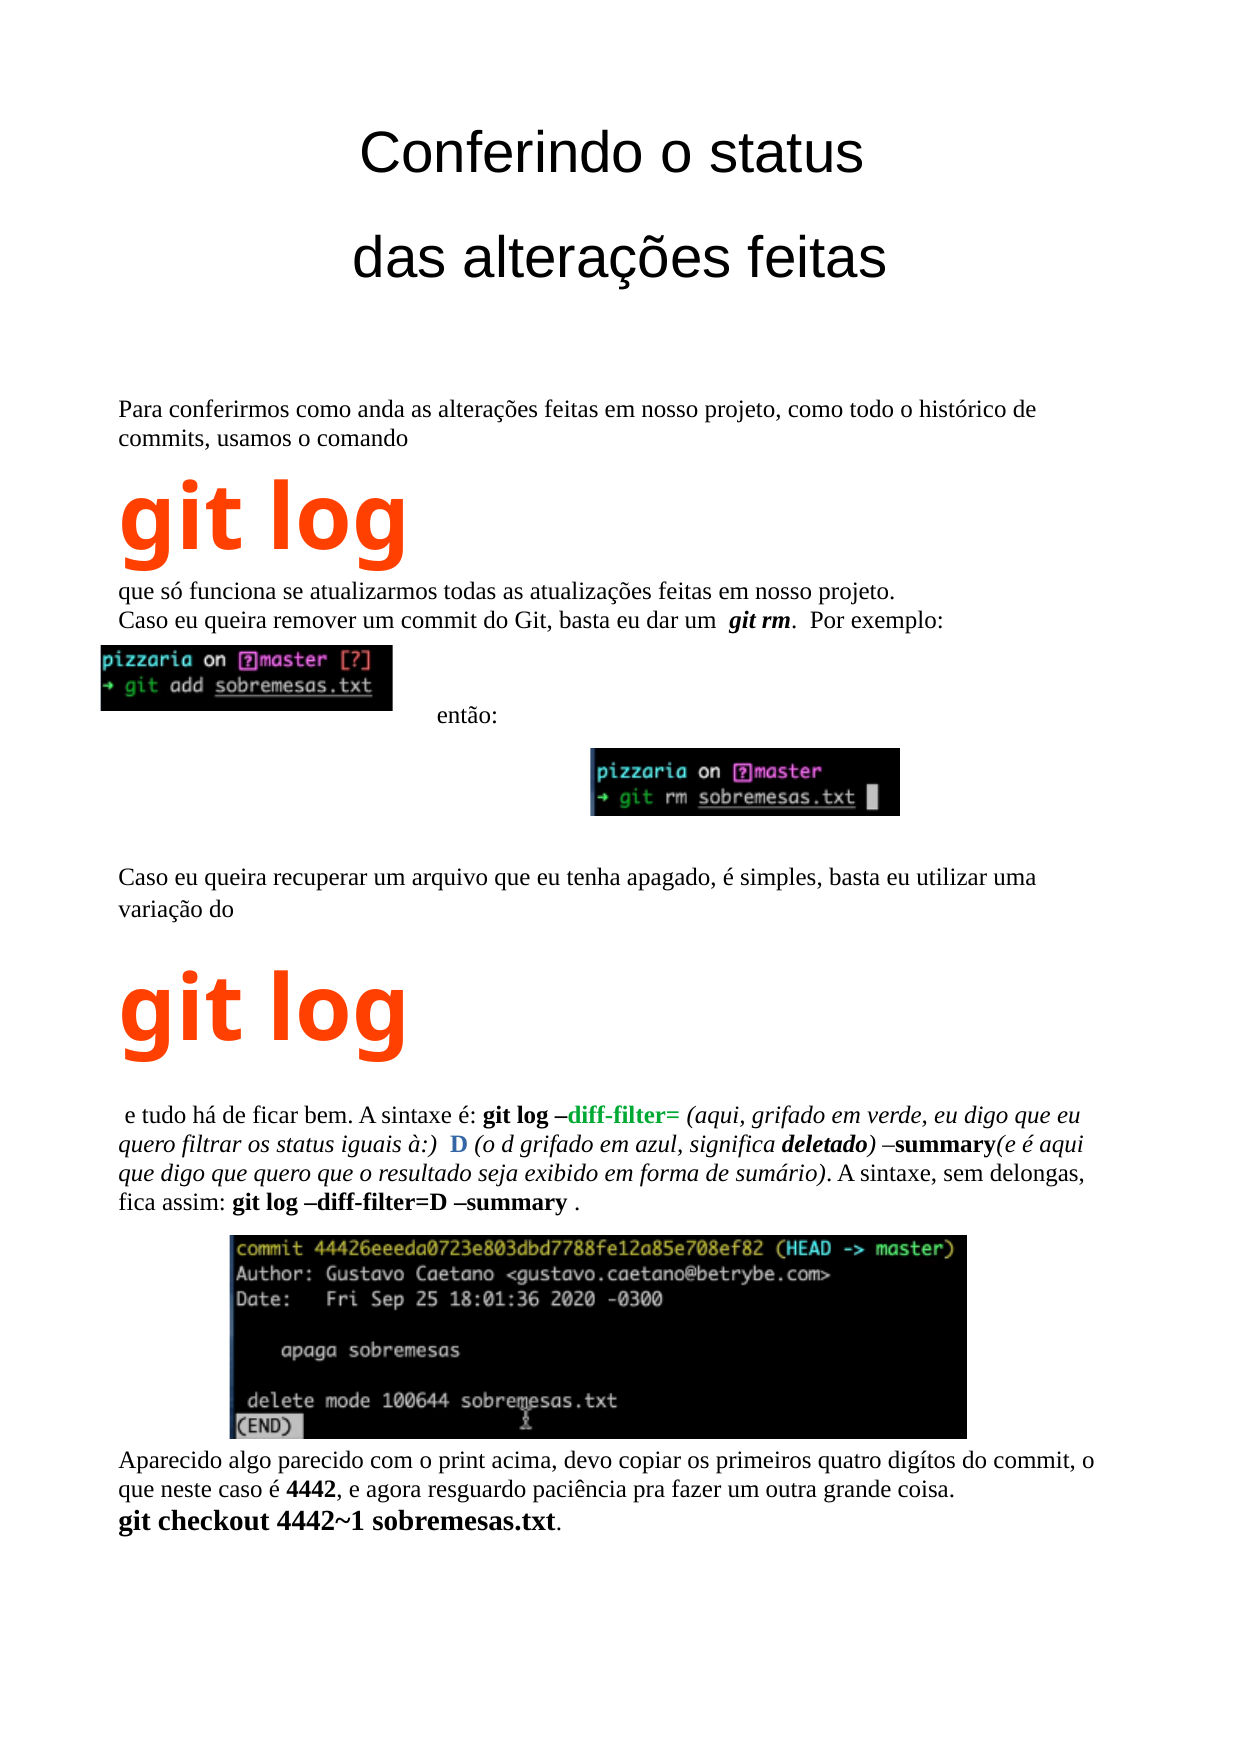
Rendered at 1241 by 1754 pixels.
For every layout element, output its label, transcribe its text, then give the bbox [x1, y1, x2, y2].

text git checkout 4442~1 sobremesas.txt. [118, 1503, 1122, 1536]
picture [100, 645, 393, 711]
text Caso eu queira recuperar um arquivo que eu tenha apagado, é simples, basta eu utilizar uma variação do [118, 862, 1122, 923]
text que só funciona se atualizarmos todas as atualizações feitas em nosso projeto. [118, 576, 1122, 605]
text e tudo há de ficar bem. A sintaxe é: git log –diff-filter= (aqui, grifado em verde, eu digo que eu quero filtrar os status iguais à:) D (o d grifado em azul, significa deletado) –summary(e é aqui que digo que quero que o resultado seja exibido em forma de sumário). A sintaxe, sem delongas, fica assim: git log –diff-filter=D –summary . [118, 1100, 1122, 1215]
text Aparecido algo parecido com o print acima, devo copiar os primeiros quatro digítos do commit, o que neste caso é 4442, e agora resguardo paciência pra fazer um outra grande coisa. [118, 1445, 1122, 1503]
title Conferindo o status [118, 118, 1122, 185]
picture [229, 1235, 967, 1439]
text Caso eu queira remover um commit do Git, basta eu dar um git rm. Por exemplo: [118, 605, 1122, 634]
text então: [118, 700, 1122, 795]
text git log [118, 451, 1122, 576]
text Para conferirmos como anda as alterações feitas em nosso projeto, como todo o histórico de commits, usamos o comando [118, 394, 1122, 451]
text git log [118, 942, 1122, 1067]
title das alterações feitas [118, 223, 1122, 290]
picture [590, 748, 900, 816]
